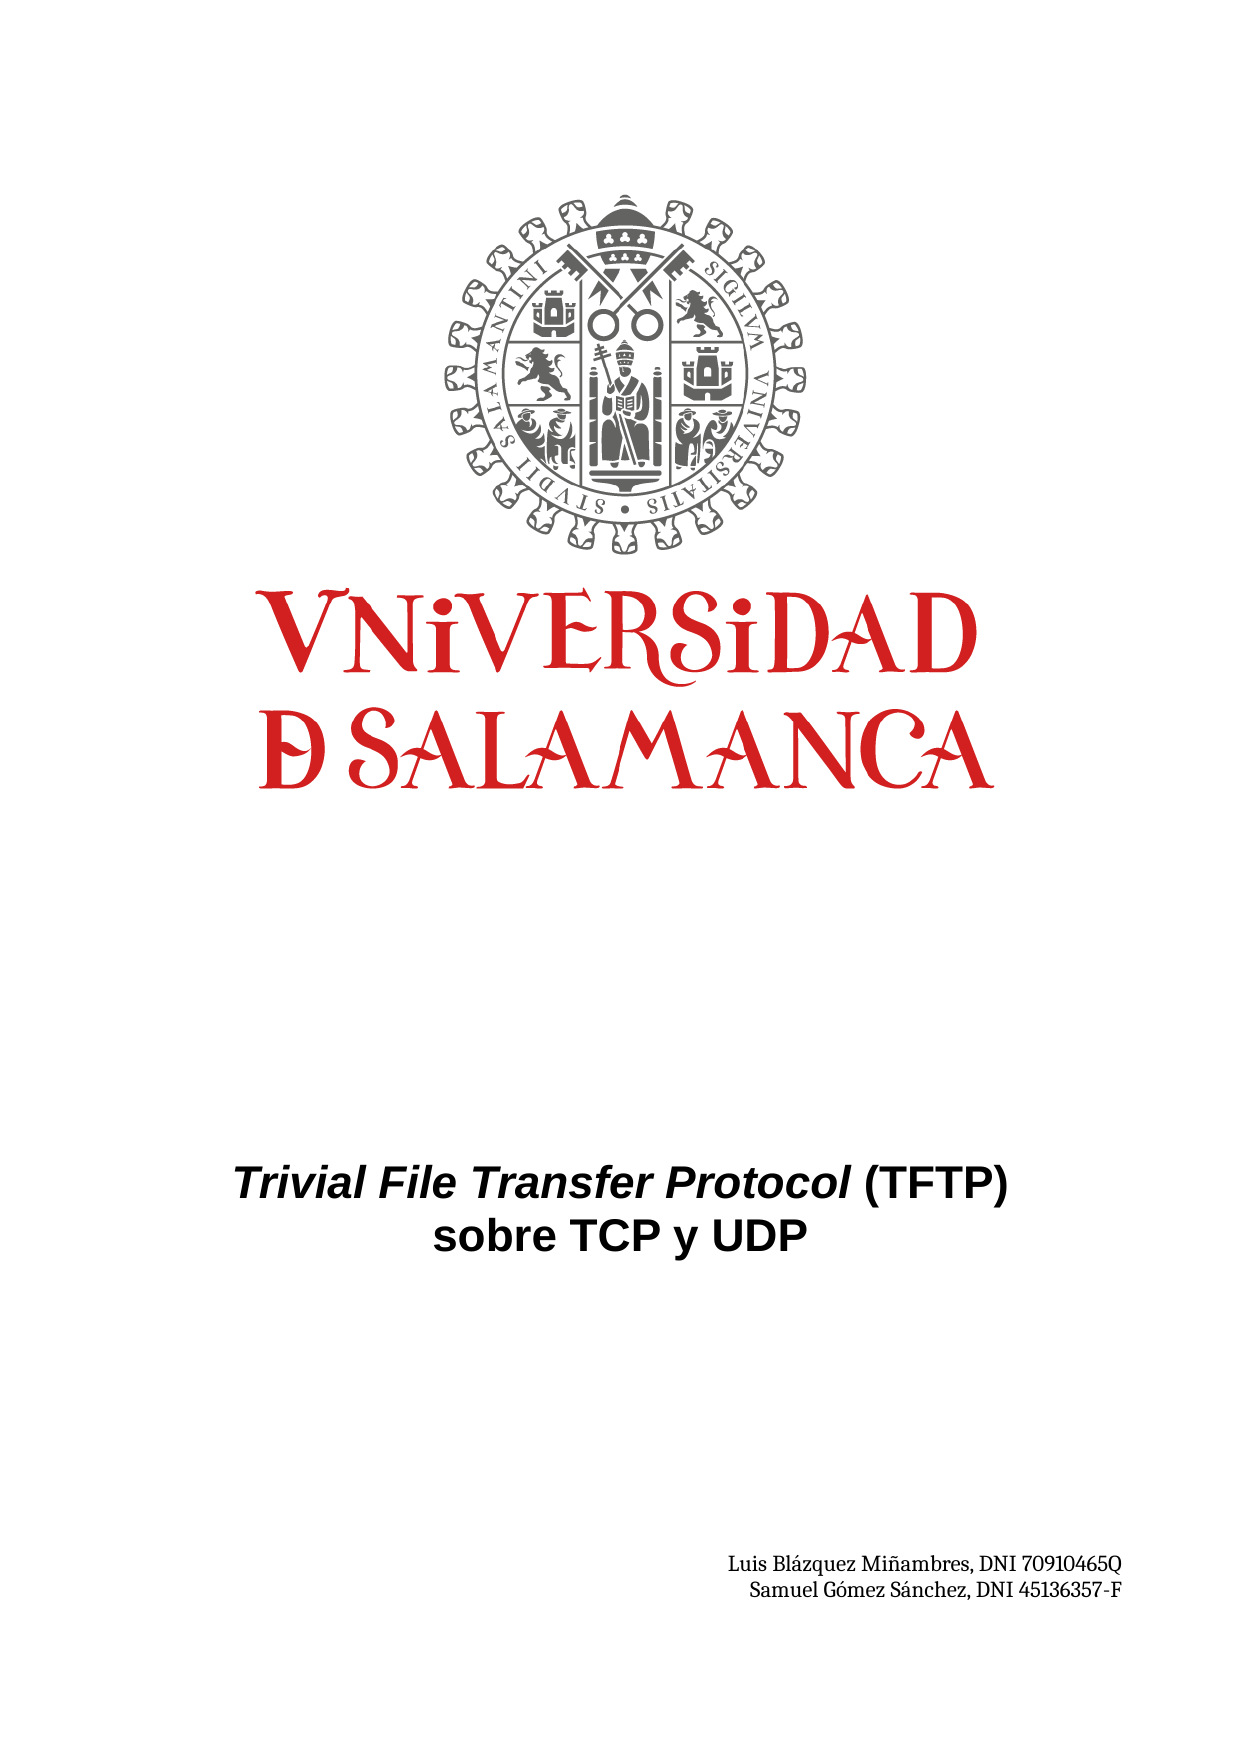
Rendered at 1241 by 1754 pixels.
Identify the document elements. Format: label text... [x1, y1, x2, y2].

text sobre TCP y UDP [118, 1208, 1122, 1261]
picture [0, 132, 1240, 808]
text Trivial File Transfer Protocol (TFTP) [118, 1156, 1122, 1208]
text Samuel Gómez Sánchez, DNI 45136357-F [118, 1577, 1122, 1603]
text Luis Blázquez Miñambres, DNI 70910465Q [118, 1551, 1122, 1577]
